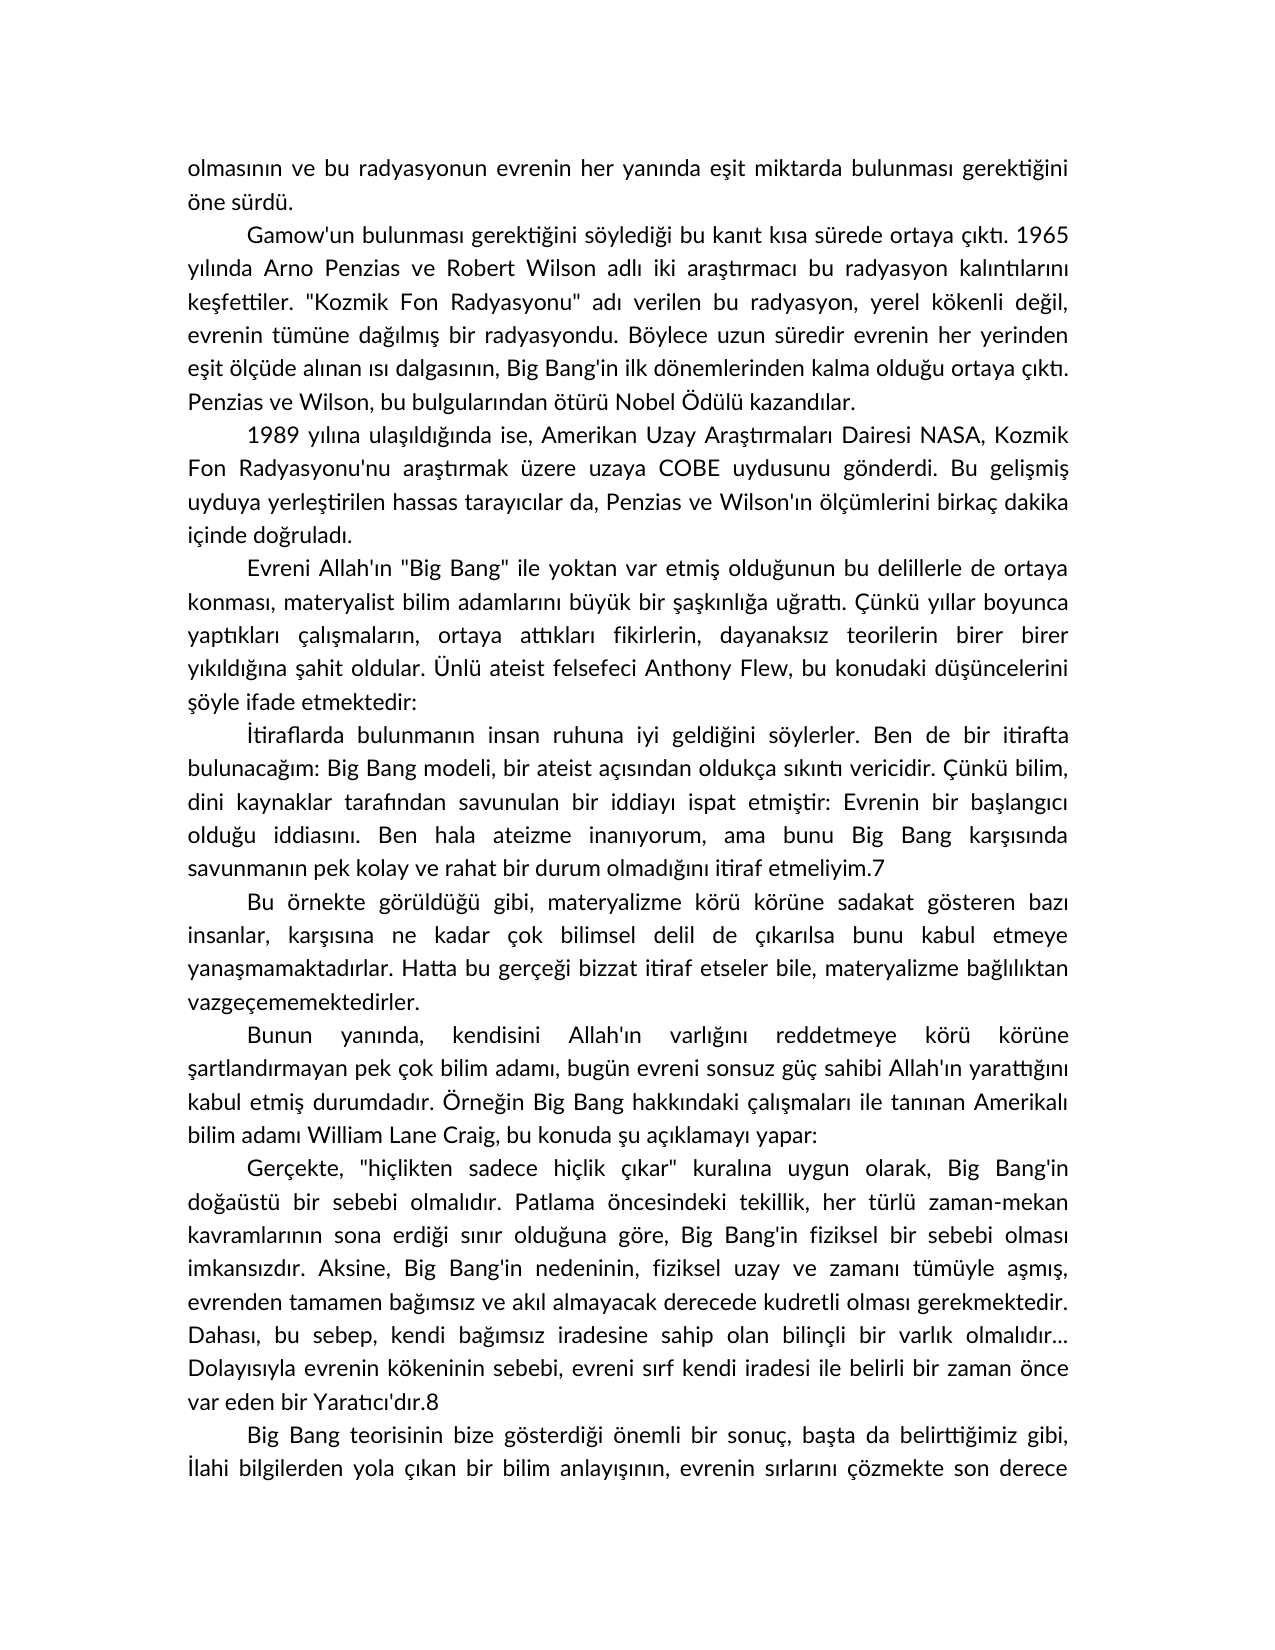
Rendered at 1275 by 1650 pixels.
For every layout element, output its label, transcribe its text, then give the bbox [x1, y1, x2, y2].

text Bunun yanında, kendisini Allah'ın varlığını reddetmeye körü körüne şartlandırmayan pek çok bilim adamı, bugün evreni sonsuz güç sahibi Allah'ın yarattığını kabul etmiş durumdadır. Örneğin Big Bang hakkındaki çalışmaları ile tanınan Amerikalı bilim adamı William Lane Craig, bu konuda şu açıklamayı yapar: [187, 1017, 1070, 1150]
text olmasının ve bu radyasyonun evrenin her yanında eşit miktarda bulunması gerektiğini öne sürdü. [187, 150, 1070, 217]
text Big Bang teorisinin bize gösterdiği önemli bir sonuç, başta da belirttiğimiz gibi, İlahi bilgilerden yola çıkan bir bilim anlayışının, evrenin sırlarını çözmekte son derece [187, 1417, 1070, 1483]
text Evreni Allah'ın "Big Bang" ile yoktan var etmiş olduğunun bu delillerle de ortaya konması, materyalist bilim adamlarını büyük bir şaşkınlığa uğrattı. Çünkü yıllar boyunca yaptıkları çalışmaların, ortaya attıkları fikirlerin, dayanaksız teorilerin birer birer yıkıldığına şahit oldular. Ünlü ateist felsefeci Anthony Flew, bu konudaki düşüncelerini şöyle ifade etmektedir: [187, 550, 1070, 717]
text Bu örnekte görüldüğü gibi, materyalizme körü körüne sadakat gösteren bazı insanlar, karşısına ne kadar çok bilimsel delil de çıkarılsa bunu kabul etmeye yanaşmamaktadırlar. Hatta bu gerçeği bizzat itiraf etseler bile, materyalizme bağlılıktan vazgeçememektedirler. [187, 883, 1070, 1017]
text 1989 yılına ulaşıldığında ise, Amerikan Uzay Araştırmaları Dairesi NASA, Kozmik Fon Radyasyonu'nu araştırmak üzere uzaya COBE uydusunu gönderdi. Bu gelişmiş uyduya yerleştirilen hassas tarayıcılar da, Penzias ve Wilson'ın ölçümlerini birkaç dakika içinde doğruladı. [187, 417, 1070, 550]
text Gerçekte, "hiçlikten sadece hiçlik çıkar" kuralına uygun olarak, Big Bang'in doğaüstü bir sebebi olmalıdır. Patlama öncesindeki tekillik, her türlü zaman-mekan kavramlarının sona erdiği sınır olduğuna göre, Big Bang'in fiziksel bir sebebi olması imkansızdır. Aksine, Big Bang'in nedeninin, fiziksel uzay ve zamanı tümüyle aşmış, evrenden tamamen bağımsız ve akıl almayacak derecede kudretli olması gerekmektedir. Dahası, bu sebep, kendi bağımsız iradesine sahip olan bilinçli bir varlık olmalıdır... Dolayısıyla evrenin kökeninin sebebi, evreni sırf kendi iradesi ile belirli bir zaman önce var eden bir Yaratıcı'dır.8 [187, 1150, 1070, 1417]
text Gamow'un bulunması gerektiğini söylediği bu kanıt kısa sürede ortaya çıktı. 1965 yılında Arno Penzias ve Robert Wilson adlı iki araştırmacı bu radyasyon kalıntılarını keşfettiler. "Kozmik Fon Radyasyonu" adı verilen bu radyasyon, yerel kökenli değil, evrenin tümüne dağılmış bir radyasyondu. Böylece uzun süredir evrenin her yerinden eşit ölçüde alınan ısı dalgasının, Big Bang'in ilk dönemlerinden kalma olduğu ortaya çıktı. Penzias ve Wilson, bu bulgularından ötürü Nobel Ödülü kazandılar. [187, 217, 1070, 417]
text İtiraflarda bulunmanın insan ruhuna iyi geldiğini söylerler. Ben de bir itirafta bulunacağım: Big Bang modeli, bir ateist açısından oldukça sıkıntı vericidir. Çünkü bilim, dini kaynaklar tarafından savunulan bir iddiayı ispat etmiştir: Evrenin bir başlangıcı olduğu iddiasını. Ben hala ateizme inanıyorum, ama bunu Big Bang karşısında savunmanın pek kolay ve rahat bir durum olmadığını itiraf etmeliyim.7 [187, 717, 1070, 883]
